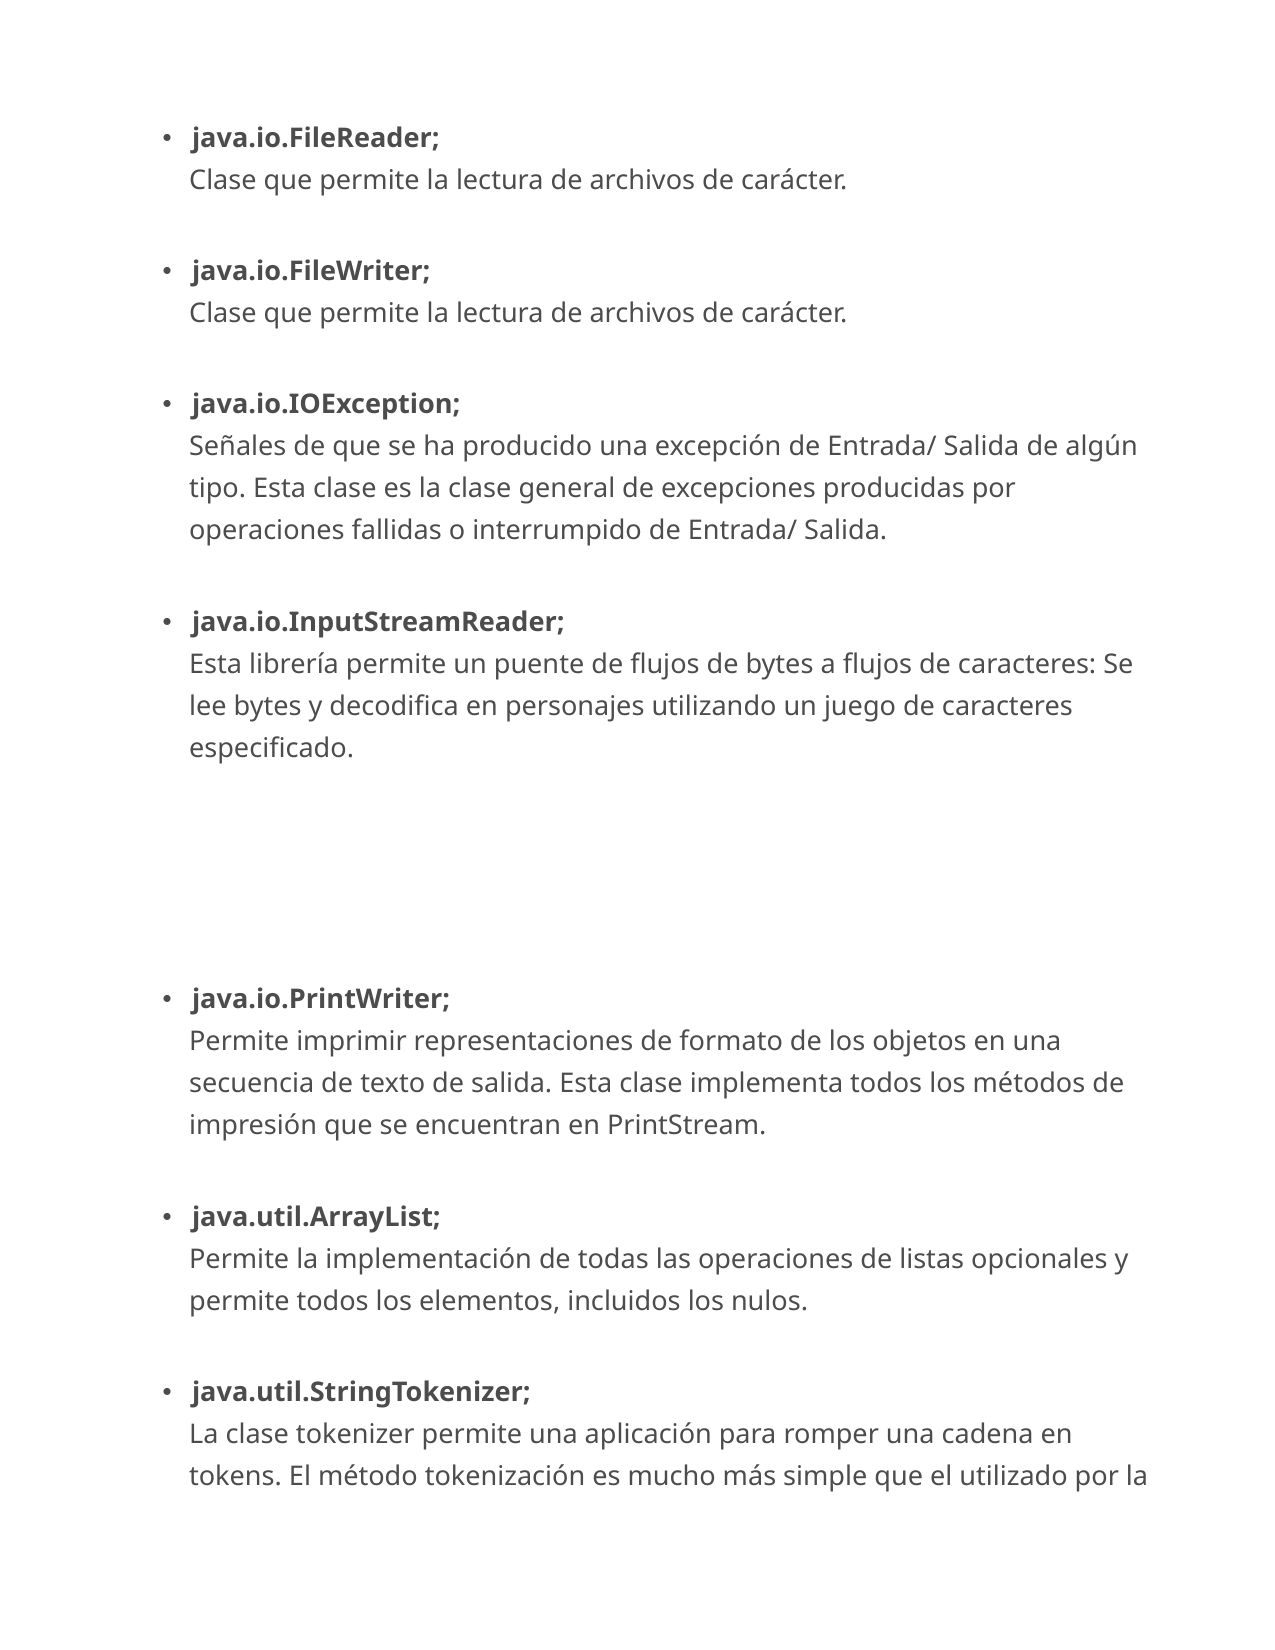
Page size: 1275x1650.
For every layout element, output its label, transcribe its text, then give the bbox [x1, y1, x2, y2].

text Clase que permite la lectura de archivos de carácter. [189, 293, 1157, 330]
list java.io.FileWriter; [162, 251, 1157, 288]
list java.io.IOException; [162, 385, 1157, 422]
text Permite imprimir representaciones de formato de los objetos en una secuencia de texto de salida. Esta clase implementa todos los métodos de impresión que se encuentran en PrintStream. [189, 1022, 1157, 1143]
text Señales de que se ha producido una excepción de Entrada/ Salida de algún tipo. Esta clase es la clase general de excepciones producidas por operaciones fallidas o interrumpido de Entrada/ Salida. [189, 427, 1157, 548]
list java.util.ArrayList; [162, 1197, 1157, 1234]
list java.util.StringTokenizer; [162, 1372, 1157, 1409]
text Esta librería permite un puente de flujos de bytes a flujos de caracteres: Se lee bytes y decodifica en personajes utilizando un juego de caracteres especificado. [189, 644, 1157, 765]
list java.io.InputStreamReader; [162, 602, 1157, 639]
list java.io.FileReader; [162, 118, 1157, 155]
list java.io.PrintWriter; [162, 980, 1157, 1017]
text Clase que permite la lectura de archivos de carácter. [189, 160, 1157, 197]
text Permite la implementación de todas las operaciones de listas opcionales y permite todos los elementos, incluidos los nulos. [189, 1239, 1157, 1318]
text La clase tokenizer permite una aplicación para romper una cadena en tokens. El método tokenización es mucho más simple que el utilizado por la [189, 1414, 1157, 1493]
